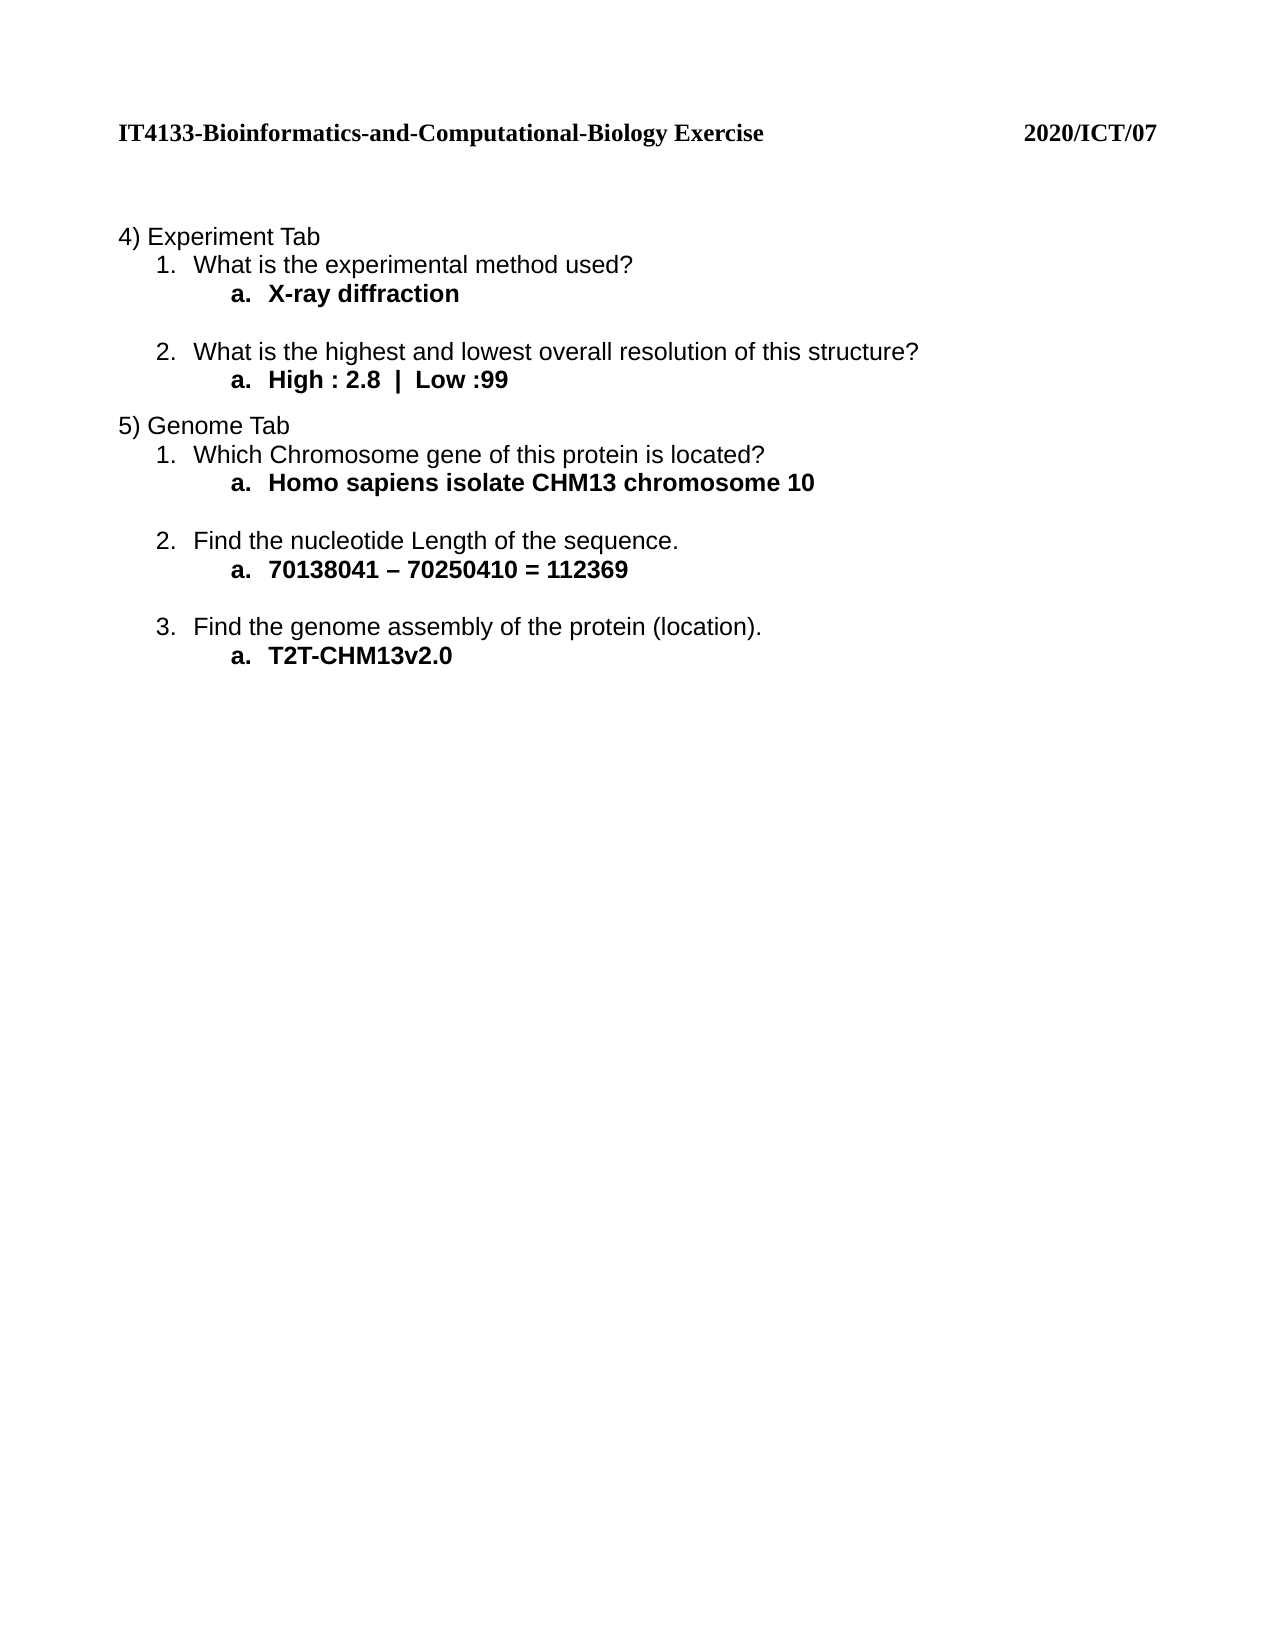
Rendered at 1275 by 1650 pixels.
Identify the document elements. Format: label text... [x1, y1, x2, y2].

list Find the nucleotide Length of the sequence. [156, 526, 1157, 555]
list What is the experimental method used? [156, 251, 1157, 279]
list Find the genome assembly of the protein (location). [156, 612, 1157, 641]
list X-ray diffraction [231, 279, 1157, 308]
list T2T-CHM13v2.0 [231, 641, 1157, 670]
text 4) Experiment Tab [118, 222, 1157, 251]
list What is the highest and lowest overall resolution of this structure? [156, 337, 1157, 366]
text 5) Genome Tab [118, 411, 1157, 440]
list Homo sapiens isolate CHM13 chromosome 10 [231, 468, 1157, 497]
list High : 2.8 | Low :99 [231, 366, 1157, 394]
list Which Chromosome gene of this protein is located? [156, 440, 1157, 468]
list 70138041 – 70250410 = 112369 [231, 555, 1157, 583]
